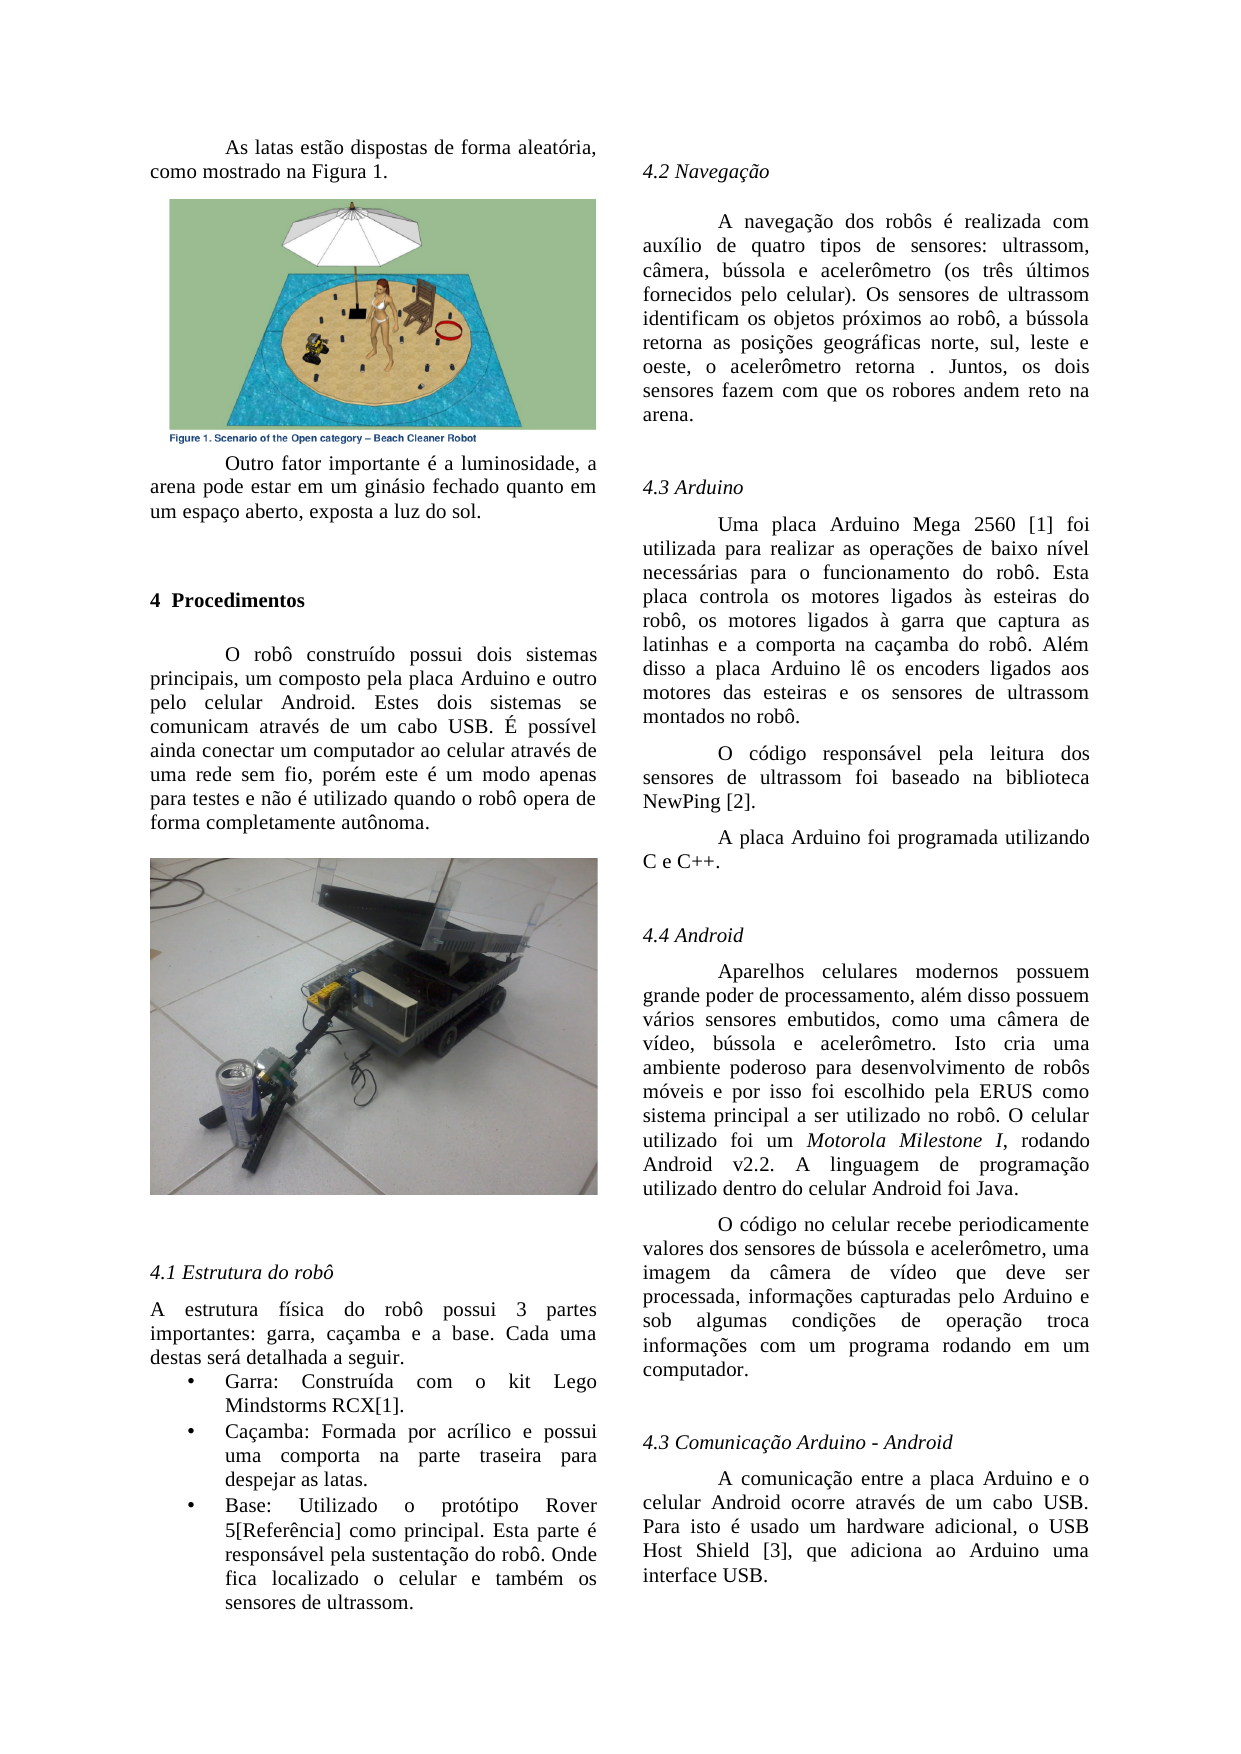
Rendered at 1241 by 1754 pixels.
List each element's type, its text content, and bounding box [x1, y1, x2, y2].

text O código responsável pela leitura dos sensores de ultrassom foi baseado na biblioteca NewPing [2]. [643, 741, 1090, 813]
text A placa Arduino foi programada utilizando C e C++. [643, 825, 1090, 873]
list Estrutura do robô [150, 1260, 598, 1284]
text Aparelhos celulares modernos possuem grande poder de processamento, além disso possuem vários sensores embutidos, como uma câmera de vídeo, bússola e acelerômetro. Isto cria uma ambiente poderoso para desenvolvimento de robôs móveis e por isso foi escolhido pela ERUS como sistema principal a ser utilizado no robô. O celular utilizado foi um Motorola Milestone I, rodando Android v2.2. A linguagem de programação utilizado dentro do celular Android foi Java. [643, 959, 1090, 1199]
text 4.3 Comunicação Arduino - Android [643, 1429, 1090, 1454]
picture [150, 858, 598, 1195]
text Outro fator importante é a luminosidade, a arena pode estar em um ginásio fechado quanto em um espaço aberto, exposta a luz do sol. [150, 183, 598, 522]
text A estrutura física do robô possui 3 partes importantes: garra, caçamba e a base. Cada uma destas será detalhada a seguir. [150, 1297, 598, 1369]
text 4 Procedimentos [150, 588, 598, 612]
list Caçamba: Formada por acrílico e possui uma comporta na parte traseira para despejar as latas. [187, 1419, 598, 1491]
text Uma placa Arduino Mega 2560 [1] foi utilizada para realizar as operações de baixo nível necessárias para o funcionamento do robô. Esta placa controla os motores ligados às esteiras do robô, os motores ligados à garra que captura as latinhas e a comporta na caçamba do robô. Além disso a placa Arduino lê os encoders ligados aos motores das esteiras e os sensores de ultrassom montados no robô. [643, 511, 1090, 728]
text As latas estão dispostas de forma aleatória, como mostrado na Figura 1. [150, 135, 598, 183]
text O código no celular recebe periodicamente valores dos sensores de bússola e acelerômetro, uma imagem da câmera de vídeo que deve ser processada, informações capturadas pelo Arduino e sob algumas condições de operação troca informações com um programa rodando em um computador. [643, 1212, 1090, 1381]
text 4.4 Android [643, 922, 1090, 946]
list Base: Utilizado o protótipo Rover 5[Referência] como principal. Esta parte é responsável pela sustentação do robô. Onde fica localizado o celular e também os sensores de ultrassom. [187, 1493, 598, 1614]
text 4.2 Navegação [643, 159, 1090, 183]
text A navegação dos robôs é realizada com auxílio de quatro tipos de sensores: ultrassom, câmera, bússola e acelerômetro (os três últimos fornecidos pelo celular). Os sensores de ultrassom identificam os objetos próximos ao robô, a bússola retorna as posições geográficas norte, sul, leste e oeste, o acelerômetro retorna . Juntos, os dois sensores fazem com que os robores andem reto na arena. [643, 209, 1090, 426]
picture [157, 188, 605, 451]
text 4.3 Arduino [643, 475, 1090, 499]
list Garra: Construída com o kit Lego Mindstorms RCX[1]. [187, 1369, 598, 1417]
text A comunicação entre a placa Arduino e o celular Android ocorre através de um cabo USB. Para isto é usado um hardware adicional, o USB Host Shield [3], que adiciona ao Arduino uma interface USB. [643, 1466, 1090, 1586]
text O robô construído possui dois sistemas principais, um composto pela placa Arduino e outro pelo celular Android. Estes dois sistemas se comunicam através de um cabo USB. É possível ainda conectar um computador ao celular através de uma rede sem fio, porém este é um modo apenas para testes e não é utilizado quando o robô opera de forma completamente autônoma. [150, 641, 598, 834]
